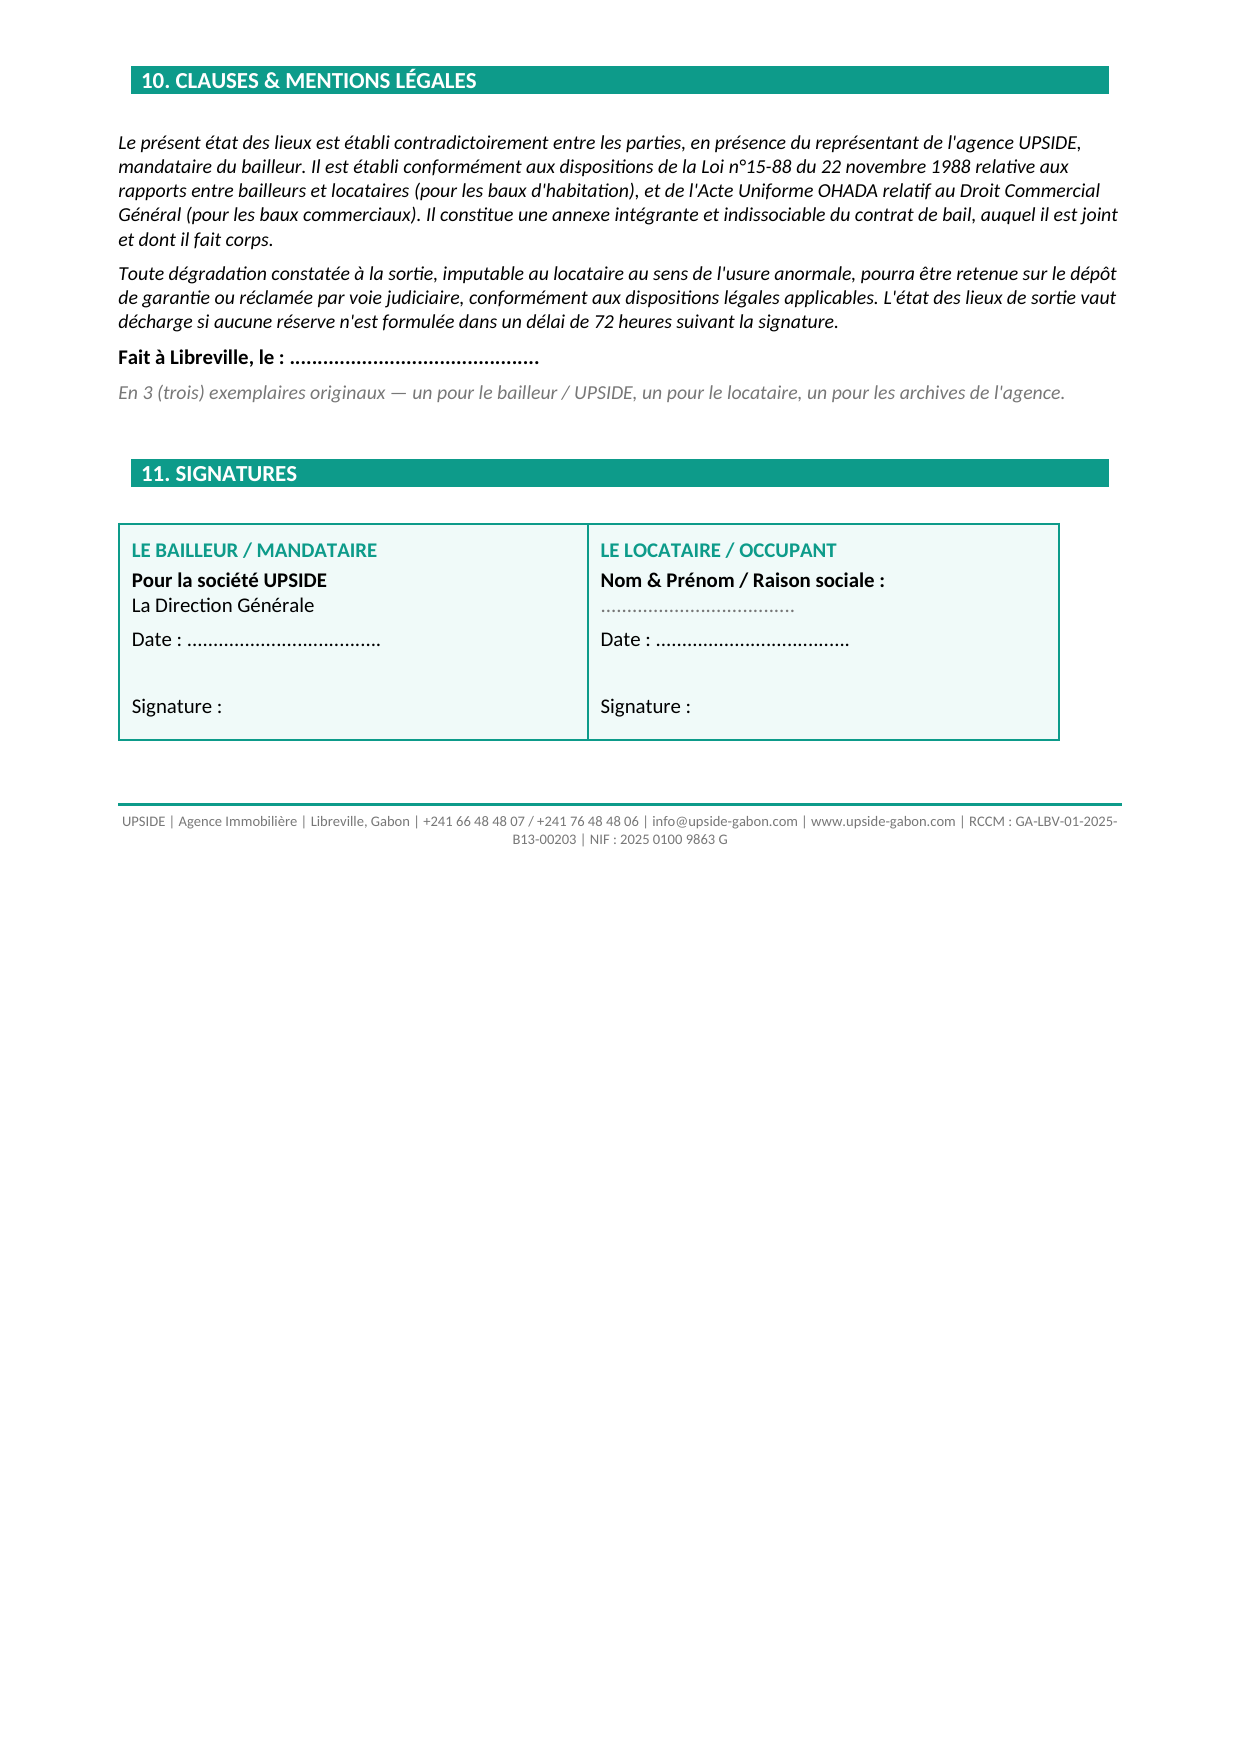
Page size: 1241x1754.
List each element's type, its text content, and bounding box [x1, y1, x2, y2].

text En 3 (trois) exemplaires originaux — un pour le bailleur / UPSIDE, un pour le locataire, un pour les archives de l'agence. [118, 380, 1122, 404]
text Toute dégradation constatée à la sortie, imputable au locataire au sens de l'usure anormale, pourra être retenue sur le dépôt de garantie ou réclamée par voie judiciaire, conformément aux dispositions légales applicables. L'état des lieux de sortie vaut décharge si aucune réserve n'est formulée dans un délai de 72 heures suivant la signature. [118, 261, 1122, 334]
text 11. SIGNATURES [131, 459, 1109, 487]
text Le présent état des lieux est établi contradictoirement entre les parties, en présence du représentant de l'agence UPSIDE, mandataire du bailleur. Il est établi conformément aux dispositions de la Loi n°15-88 du 22 novembre 1988 relative aux rapports entre bailleurs et locataires (pour les baux d'habitation), et de l'Acte Uniforme OHADA relatif au Droit Commercial Général (pour les baux commerciaux). Il constitue une annexe intégrante et indissociable du contrat de bail, auquel il est joint et dont il fait corps. [118, 130, 1122, 251]
text 10. CLAUSES & MENTIONS LÉGALES [131, 66, 1109, 94]
table_header LE BAILLEUR / MANDATAIRE Pour la société UPSIDE La Direction Générale Date : ..................................... Signature : [120, 525, 587, 739]
text Fait à Libreville, le : ............................................. [118, 344, 1122, 370]
text UPSIDE | Agence Immobilière | Libreville, Gabon | +241 66 48 48 07 / +241 76 48 48 06 | info@upside-gabon.com | www.upside-gabon.com | RCCM : GA-LBV-01-2025-B13-00203 | NIF : 2025 0100 9863 G [118, 812, 1122, 848]
table_header LE LOCATAIRE / OCCUPANT Nom & Prénom / Raison sociale : ..................................... Date : ..................................... Signature : [589, 525, 1058, 739]
